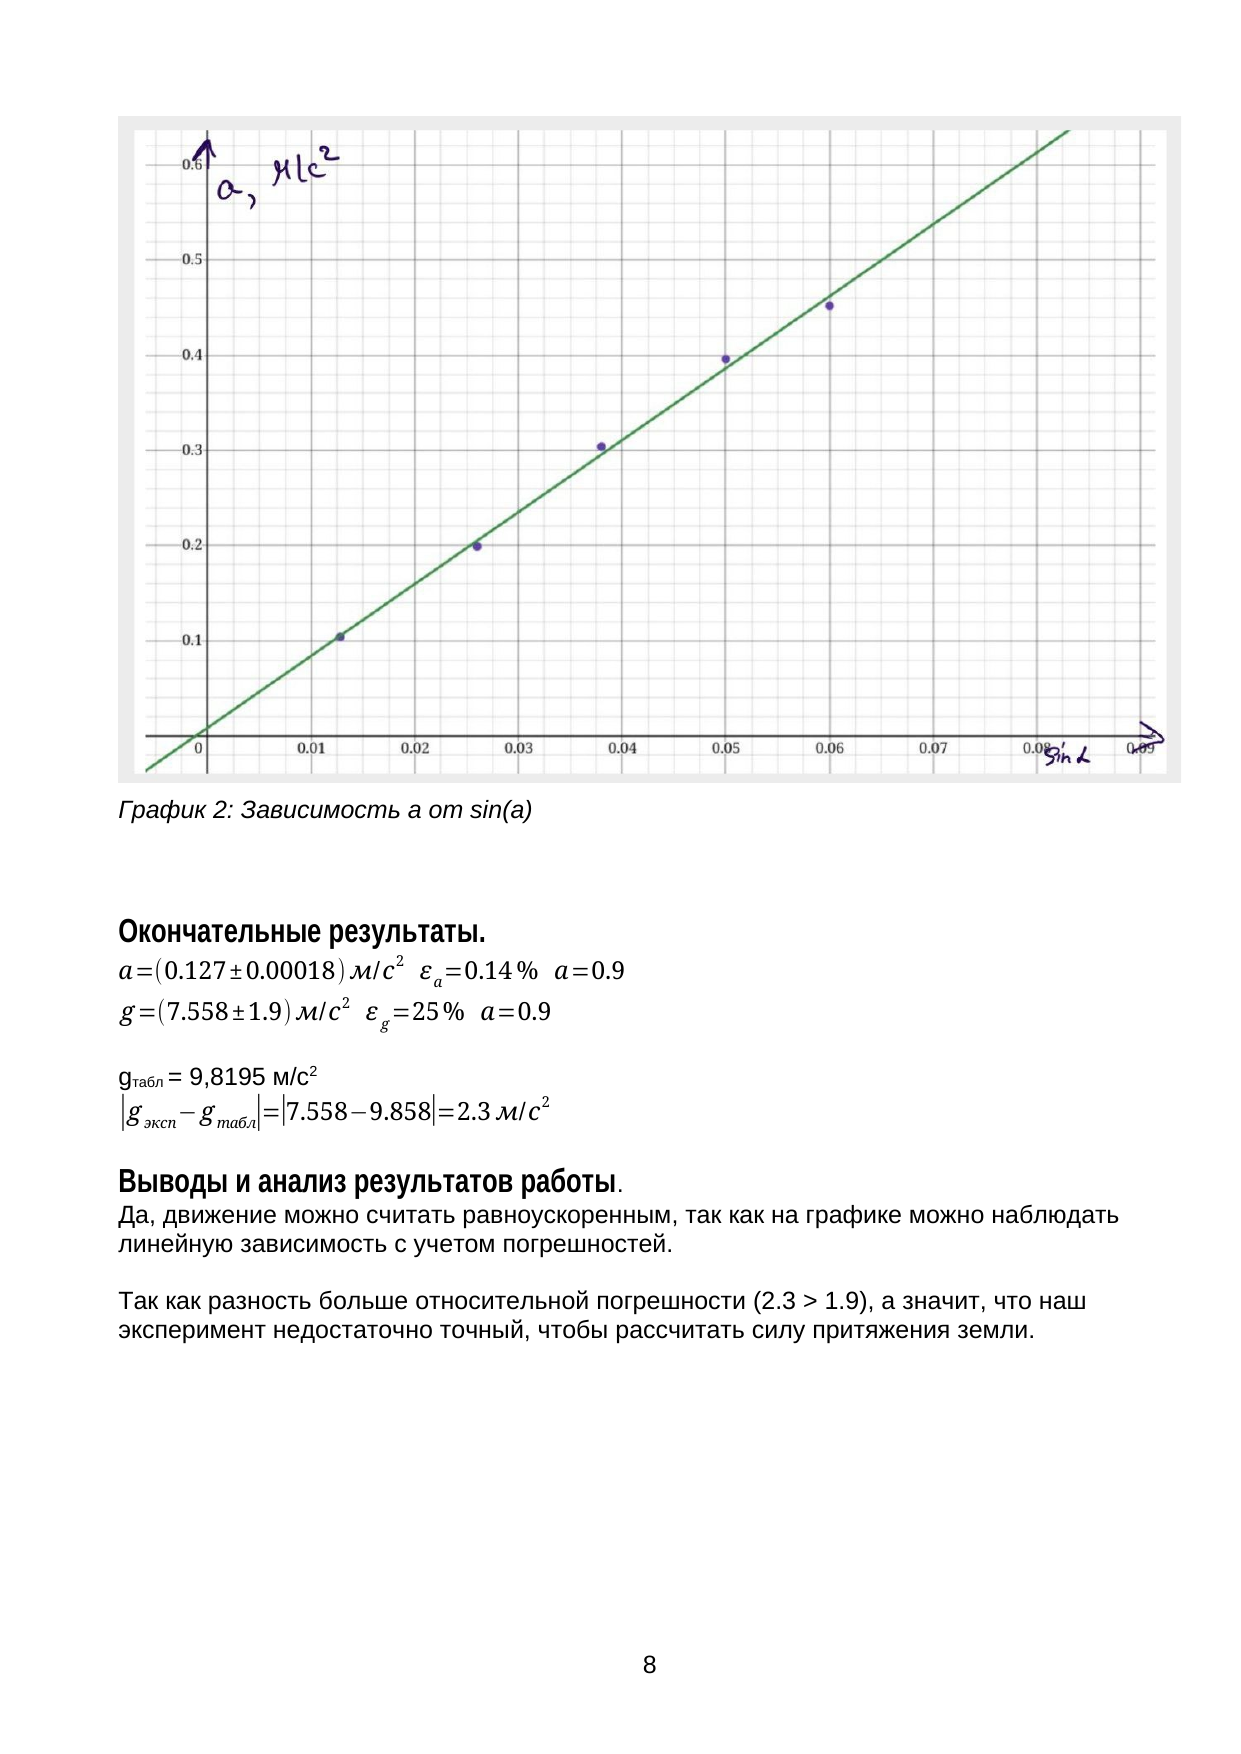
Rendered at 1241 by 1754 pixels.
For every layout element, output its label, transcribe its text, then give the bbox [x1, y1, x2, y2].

text Так как разность больше относительной погрешности (2.3 > 1.9), а значит, что наш эксперимент недостаточно точный, чтобы рассчитать силу притяжения земли. [118, 1286, 1181, 1344]
text gтабл = 9,8195 м/c2 [118, 1062, 1181, 1091]
subtitle Окончательные результаты. [118, 911, 1240, 951]
text График 2: Зависимость a от sin(a) [118, 783, 1181, 824]
text Выводы и анализ результатов работы. [118, 1162, 1181, 1200]
picture [118, 116, 1182, 783]
text Да, движение можно считать равноускоренным, так как на графике можно наблюдать линейную зависимость с учетом погрешностей. [118, 1200, 1181, 1257]
